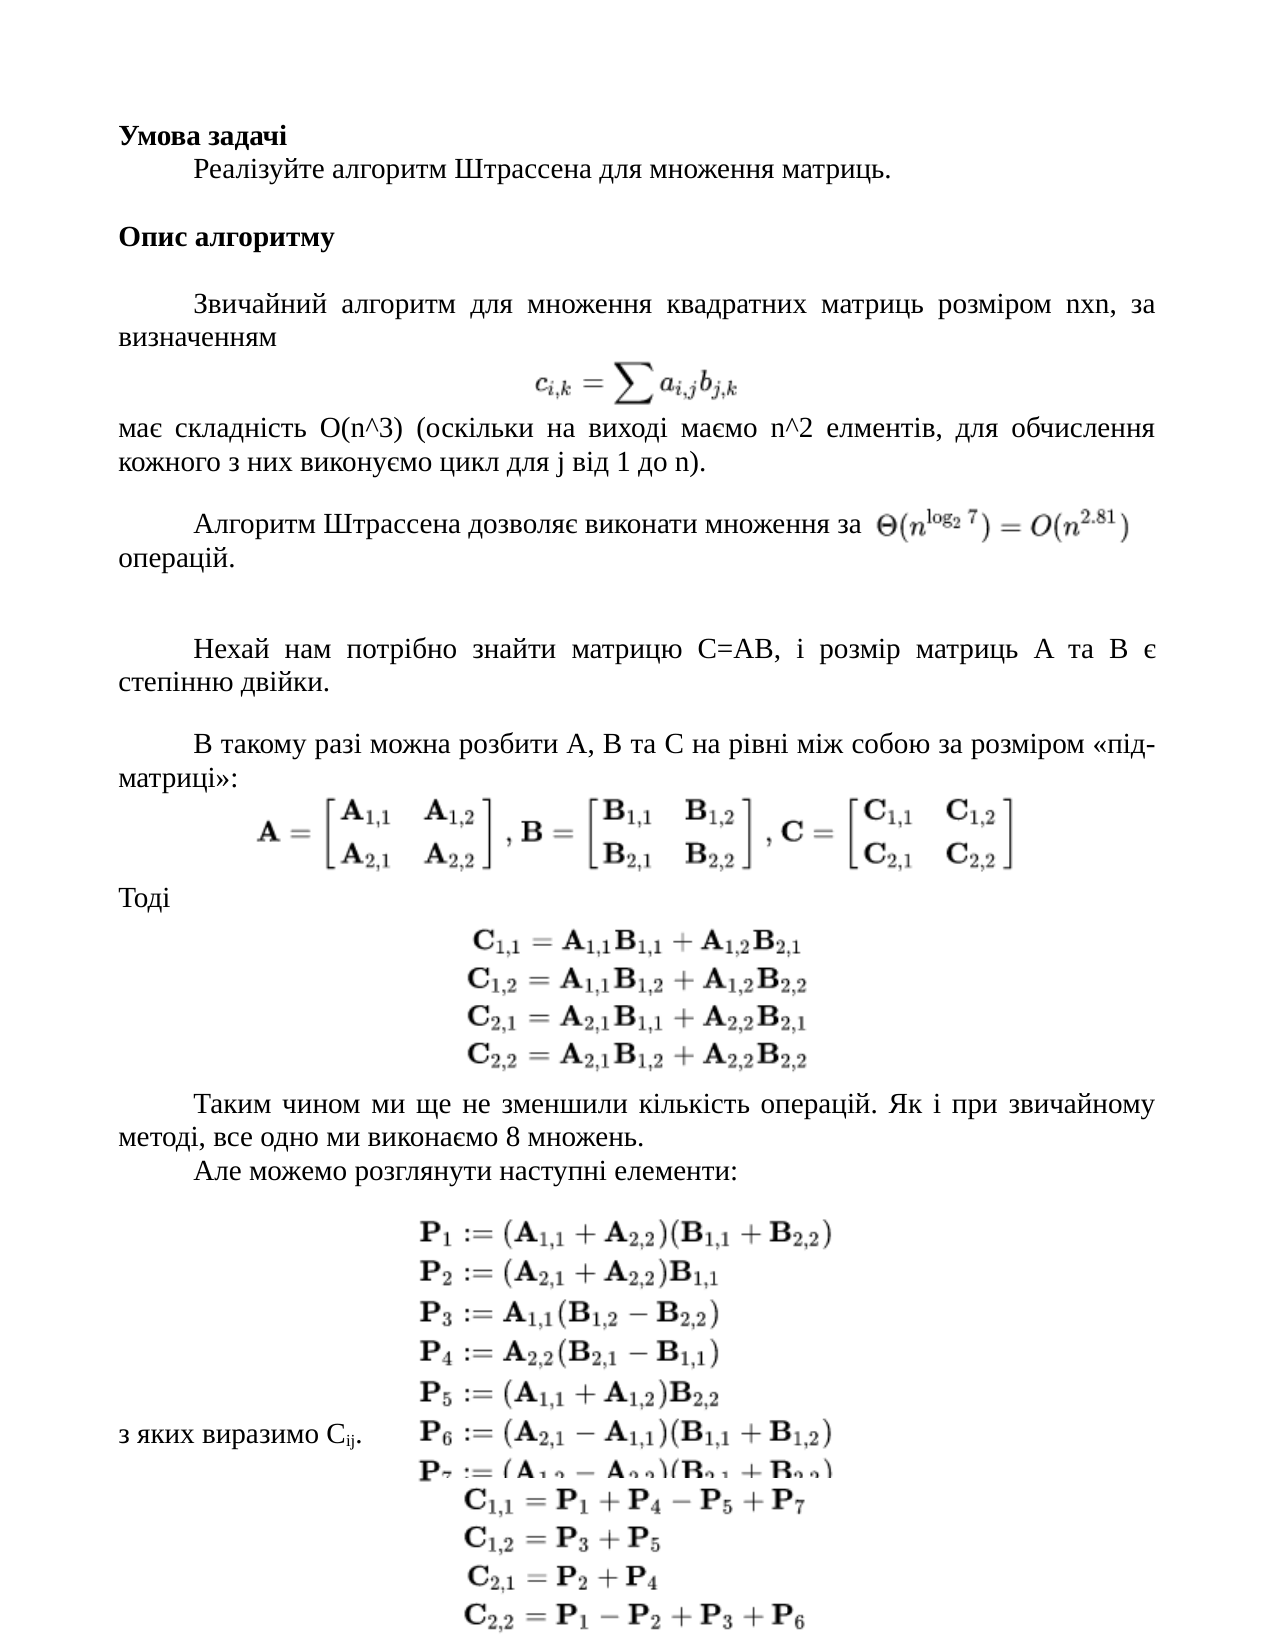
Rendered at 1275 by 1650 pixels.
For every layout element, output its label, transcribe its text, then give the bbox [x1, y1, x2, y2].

text Нехай нам потрібно знайти матрицю C=AB, і розмір матриць A та B є степінню двійки. [118, 631, 1157, 698]
text Опис алгоритму [118, 219, 1157, 252]
picture [389, 1215, 886, 1642]
text має складність O(n^3) (оскільки на виході маємо n^2 елментів, для обчислення кожного з них виконуємо цикл для j від 1 до n). [118, 410, 1157, 477]
text [886, 1417, 1157, 1450]
picture [874, 506, 1133, 546]
text Звичайний алгоритм для множення квадратних матриць розміром nxn, за визначенням [118, 286, 1157, 353]
text операцій. [118, 540, 1157, 573]
text Але можемо розглянути наступні елементи: [118, 1153, 1157, 1187]
text з яких виразимо Cij. [118, 1417, 389, 1450]
text Тоді [118, 880, 1157, 913]
picture [440, 913, 835, 1084]
text Таким чином ми ще не зменшили кількість операцій. Як і при звичайному методі, все одно ми виконаємо 8 множень. [118, 1086, 1157, 1153]
text Алгоритм Штрассена дозволяє виконати множення за [118, 506, 874, 540]
text Реалізуйте алгоритм Штрассена для множення матриць. [118, 152, 1157, 185]
picture [256, 793, 1019, 875]
text В такому разі можна розбити A, B та С на рівні між собою за розміром «під-матриці»: [118, 727, 1157, 794]
text Умова задачі [118, 118, 1157, 152]
picture [535, 359, 740, 408]
